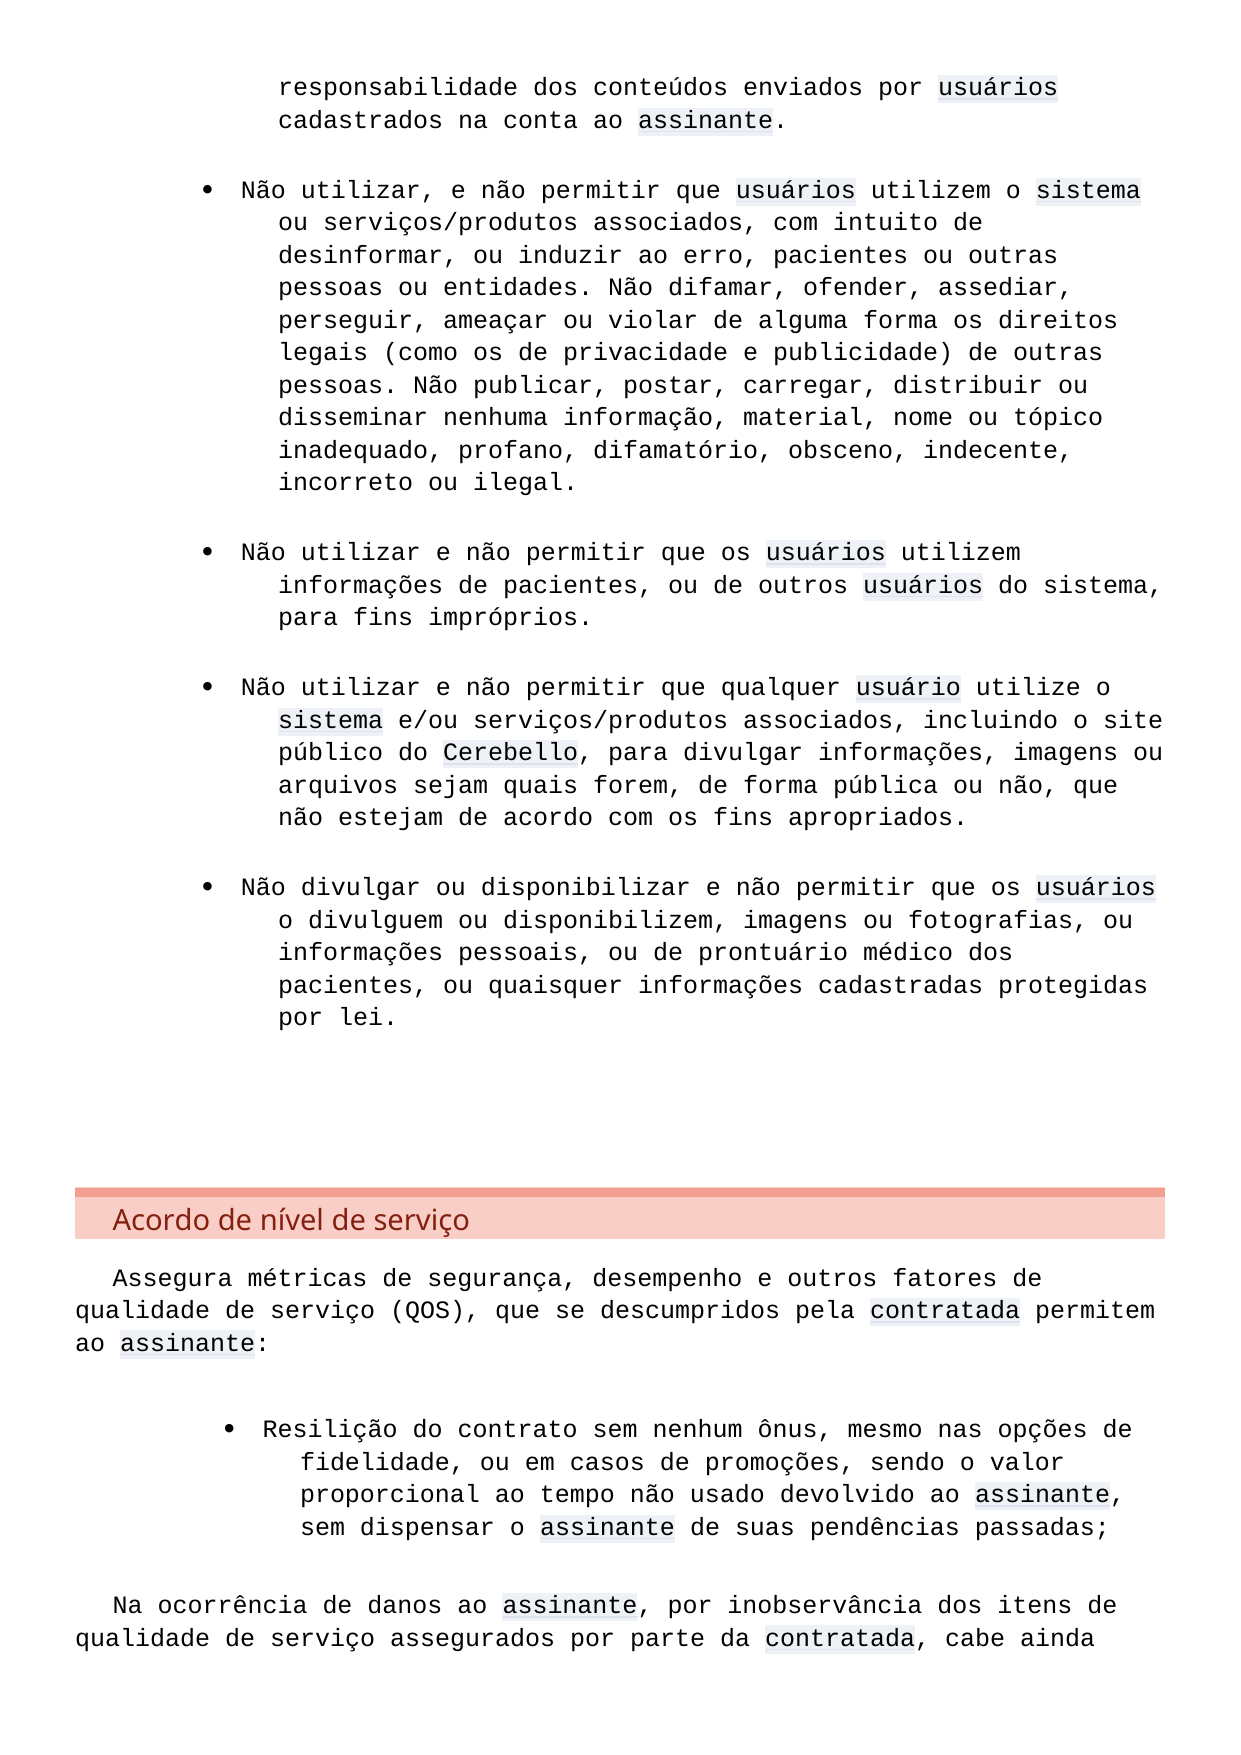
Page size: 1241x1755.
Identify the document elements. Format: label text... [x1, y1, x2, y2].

list Resilição do contrato sem nenhum ônus, mesmo nas opções de fidelidade, ou em casos de promoções, sendo o valor proporcional ao tempo não usado devolvido ao assinante, sem dispensar o assinante de suas pendências passadas; [225, 1417, 1165, 1543]
subtitle Acordo de nível de serviço [75, 1197, 1165, 1239]
list Não utilizar e não permitir que qualquer usuário utilize o sistema e/ou serviços/produtos associados, incluindo o site público do Cerebello, para divulgar informações, imagens ou arquivos sejam quais forem, de forma pública ou não, que não estejam de acordo com os fins apropriados. [203, 675, 1165, 833]
list Não utilizar, e não permitir que usuários utilizem o sistema ou serviços/produtos associados, com intuito de desinformar, ou induzir ao erro, pacientes ou outras pessoas ou entidades. Não difamar, ofender, assediar, perseguir, ameaçar ou violar de alguma forma os direitos legais (como os de privacidade e publicidade) de outras pessoas. Não publicar, postar, carregar, distribuir ou disseminar nenhuma informação, material, nome ou tópico inadequado, profano, difamatório, obsceno, indecente, incorreto ou ilegal. [203, 177, 1165, 498]
list Não divulgar ou disponibilizar e não permitir que os usuários o divulguem ou disponibilizem, imagens ou fotografias, ou informações pessoais, ou de prontuário médico dos pacientes, ou quaisquer informações cadastradas protegidas por lei. [203, 875, 1165, 1033]
text Na ocorrência de danos ao assinante, por inobservância dos itens de qualidade de serviço assegurados por parte da contratada, cabe ainda [75, 1593, 1165, 1654]
list responsabilidade dos conteúdos enviados por usuários cadastrados na conta ao assinante. [203, 75, 1165, 136]
list Não utilizar e não permitir que os usuários utilizem informações de pacientes, ou de outros usuários do sistema, para fins impróprios. [203, 540, 1165, 633]
text Assegura métricas de segurança, desempenho e outros fatores de qualidade de serviço (QOS), que se descumpridos pela contratada permitem ao assinante: [75, 1265, 1165, 1359]
